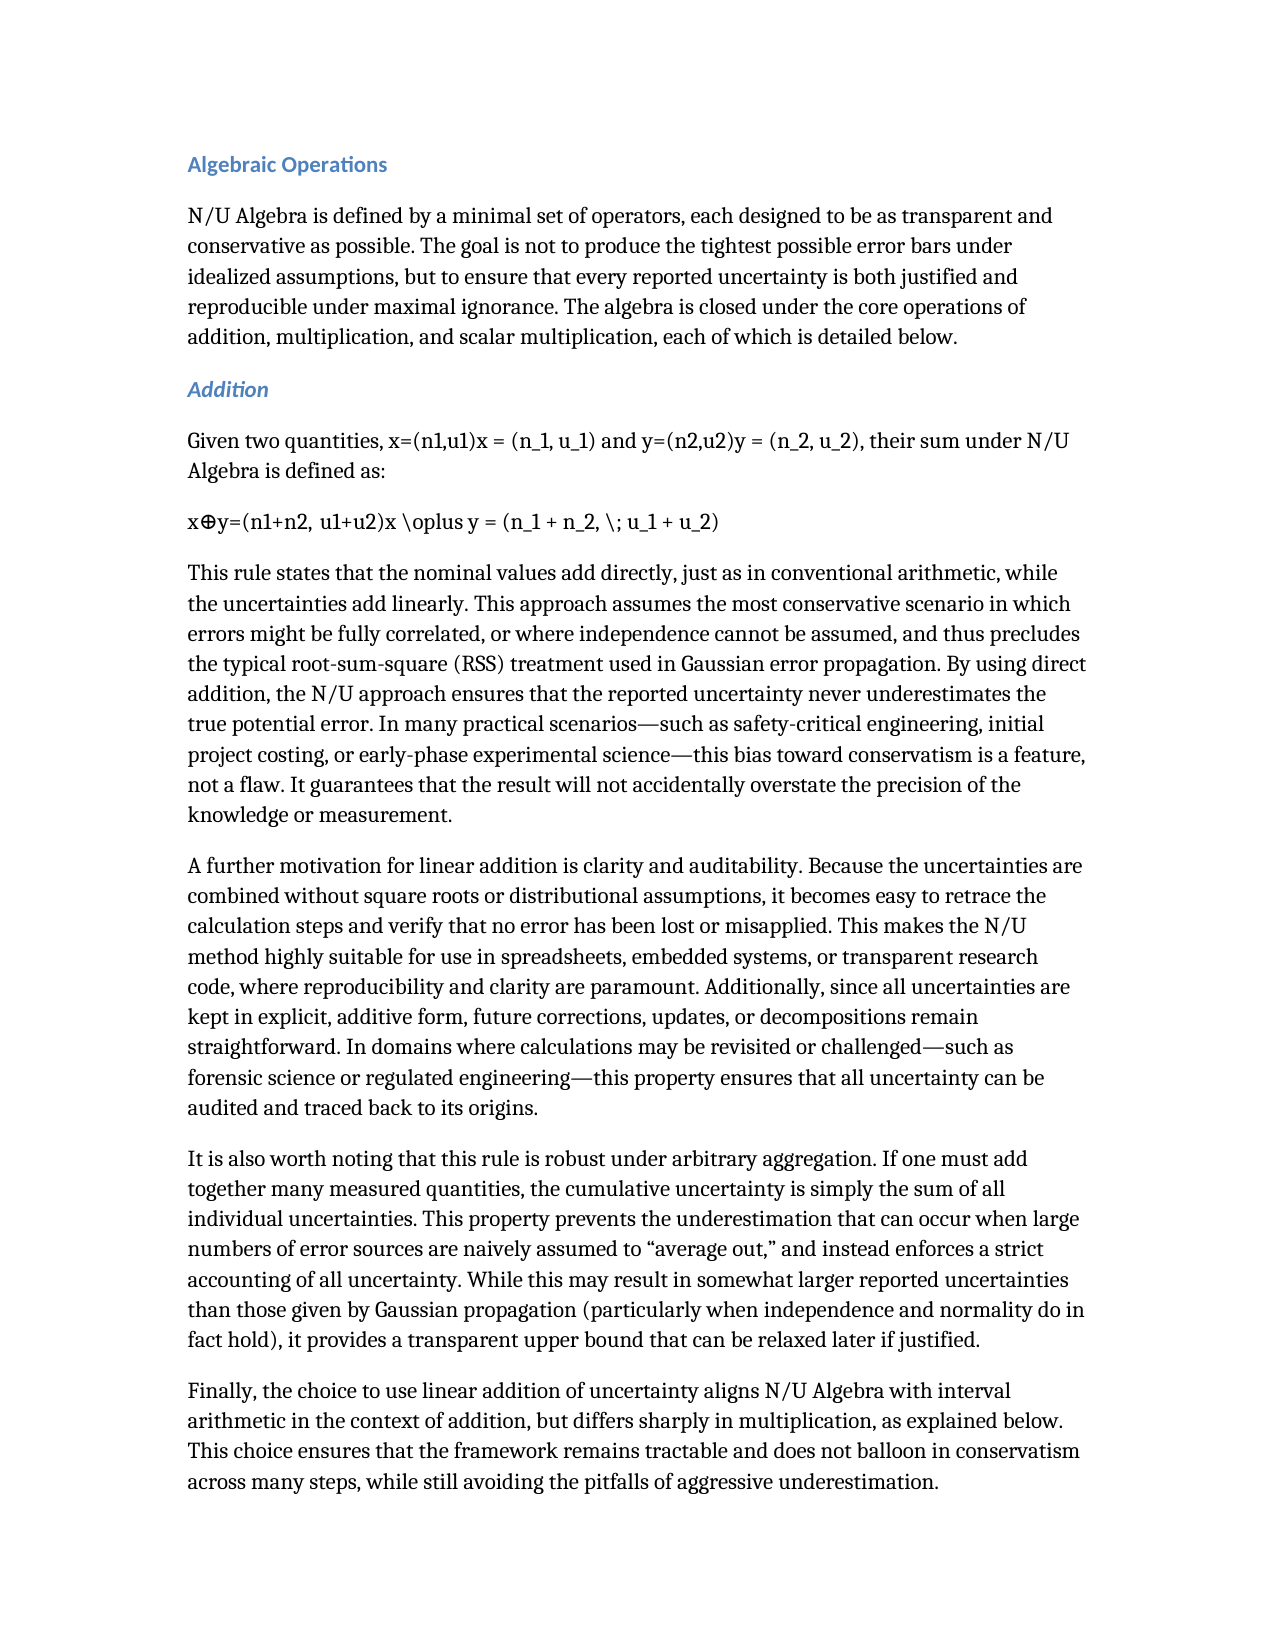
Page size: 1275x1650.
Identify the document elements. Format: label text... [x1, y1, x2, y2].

text It is also worth noting that this rule is robust under arbitrary aggregation. If one must add together many measured quantities, the cumulative uncertainty is simply the sum of all individual uncertainties. This property prevents the underestimation that can occur when large numbers of error sources are naively assumed to “average out,” and instead enforces a strict accounting of all uncertainty. While this may result in somewhat larger reported uncertainties than those given by Gaussian propagation (particularly when independence and normality do in fact hold), it provides a transparent upper bound that can be relaxed later if justified. [187, 1146, 1087, 1353]
text x⊕y=(n1+n2, u1+u2)x \oplus y = (n_1 + n_2, \; u_1 + u_2) [187, 509, 1087, 536]
text N/U Algebra is defined by a minimal set of operators, each designed to be as transparent and conservative as possible. The goal is not to produce the tightest possible error bars under idealized assumptions, but to ensure that every reported uncertainty is both justified and reproducible under maximal ignorance. The algebra is closed under the core operations of addition, multiplication, and scalar multiplication, each of which is detailed below. [187, 203, 1087, 350]
text This rule states that the nominal values add directly, just as in conventional arithmetic, while the uncertainties add linearly. This approach assumes the most conservative scenario in which errors might be fully correlated, or where independence cannot be assumed, and thus precludes the typical root-sum-square (RSS) treatment used in Gaussian error propagation. By using direct addition, the N/U approach ensures that the reported uncertainty never underestimates the true potential error. In many practical scenarios—such as safety-critical engineering, initial project costing, or early-phase experimental science—this bias toward conservatism is a feature, not a flaw. It guarantees that the result will not accidentally overstate the precision of the knowledge or measurement. [187, 560, 1087, 828]
text Given two quantities, x=(n1,u1)x = (n_1, u_1) and y=(n2,u2)y = (n_2, u_2), their sum under N/U Algebra is defined as: [187, 428, 1087, 484]
subtitle Addition [187, 375, 1087, 403]
text A further motivation for linear addition is clarity and auditability. Because the uncertainties are combined without square roots or distributional assumptions, it becomes easy to retrace the calculation steps and verify that no error has been lost or misapplied. This makes the N/U method highly suitable for use in spreadsheets, embedded systems, or transparent research code, where reproducibility and clarity are paramount. Additionally, since all uncertainties are kept in explicit, additive form, future corrections, updates, or decompositions remain straightforward. In domains where calculations may be revisited or challenged—such as forensic science or regulated engineering—this property ensures that all uncertainty can be audited and traced back to its origins. [187, 853, 1087, 1121]
text Finally, the choice to use linear addition of uncertainty aligns N/U Algebra with interval arithmetic in the context of addition, but differs sharply in multiplication, as explained below. This choice ensures that the framework remains tractable and does not balloon in conservatism across many steps, while still avoiding the pitfalls of aggressive underestimation. [187, 1378, 1087, 1495]
subtitle Algebraic Operations [187, 150, 1087, 178]
